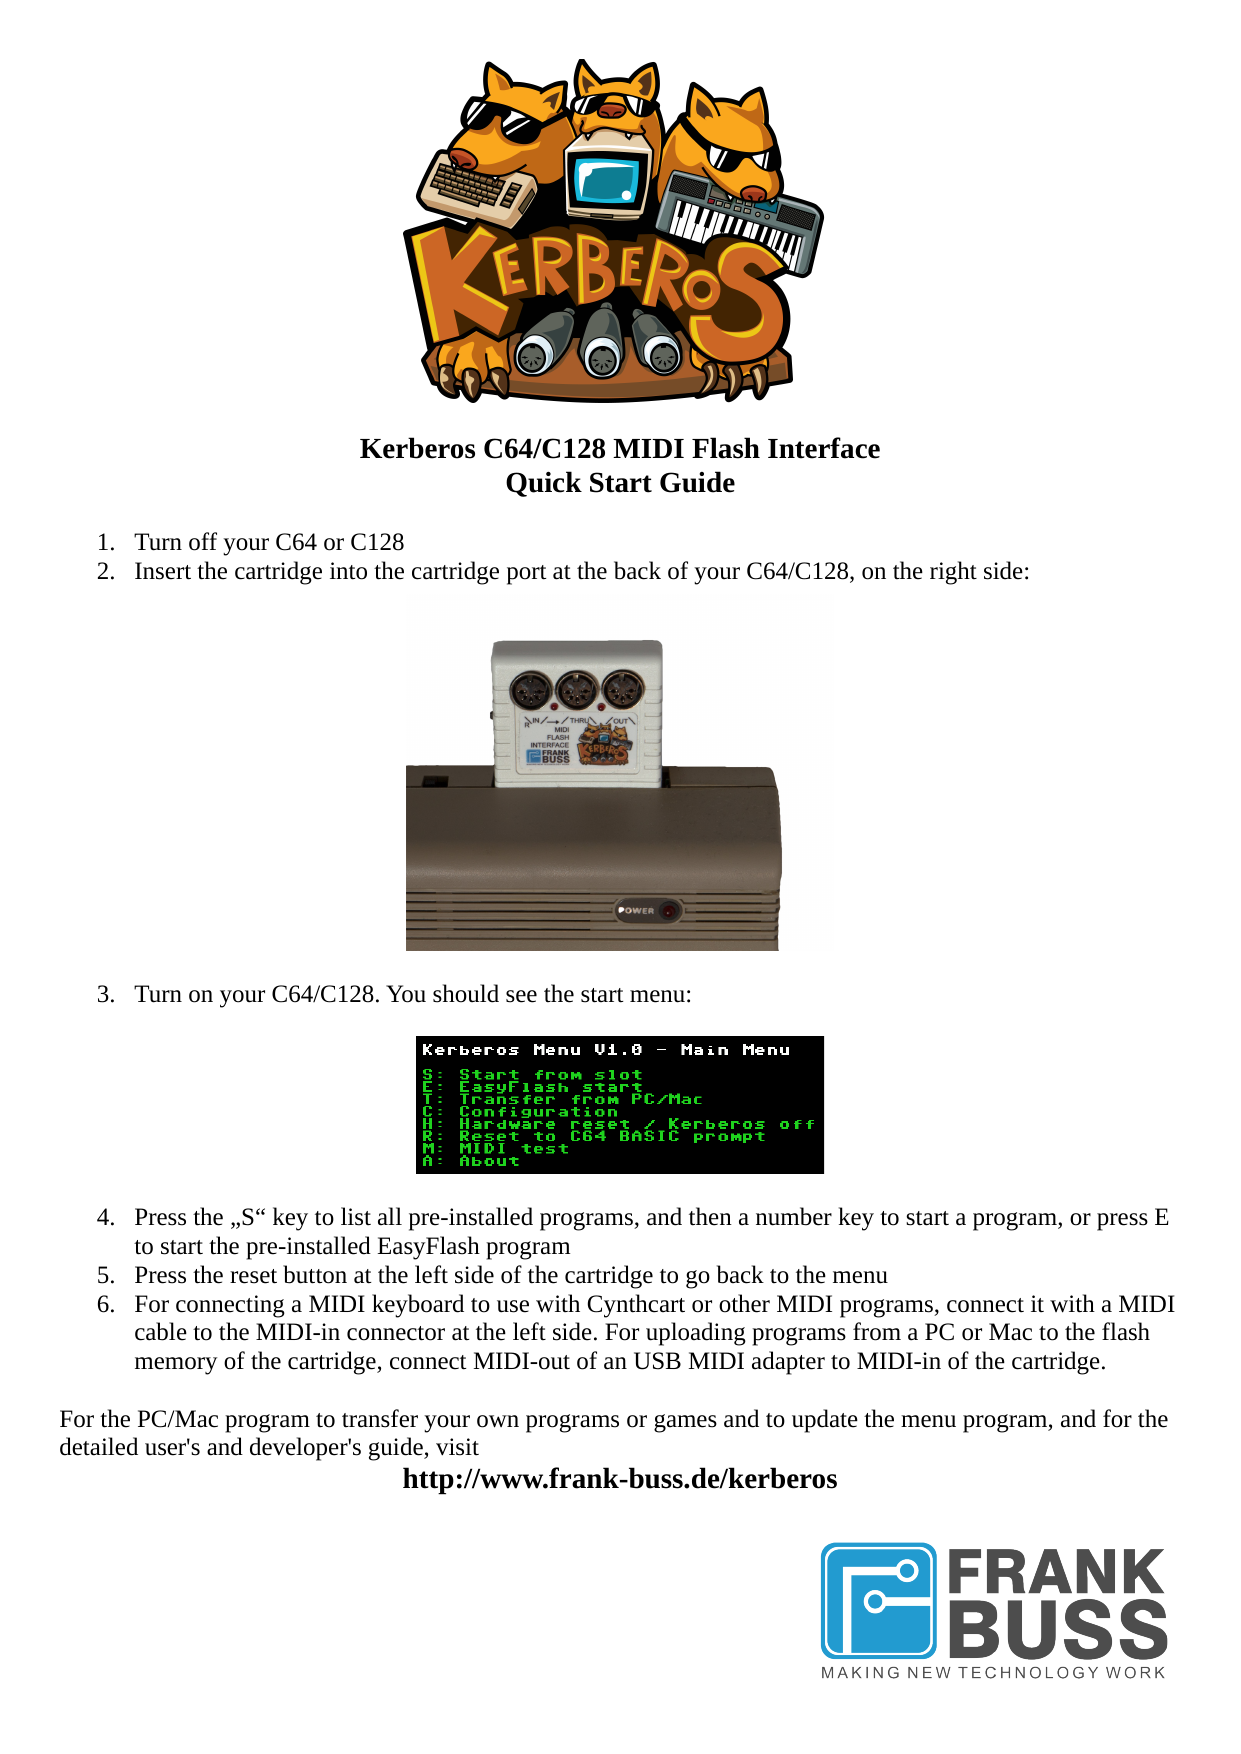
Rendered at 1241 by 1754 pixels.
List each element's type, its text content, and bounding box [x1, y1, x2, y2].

picture [406, 594, 835, 951]
list Press the „S“ key to list all pre-installed programs, and then a number key to start a program, or press E to start the pre-installed EasyFlash program [97, 1202, 1181, 1260]
list Turn on your C64/C128. You should see the start menu: [97, 979, 1181, 1037]
list For connecting a MIDI keyboard to use with Cynthcart or other MIDI programs, connect it with a MIDI cable to the MIDI-in connector at the left side. For uploading programs from a PC or Mac to the flash memory of the cartridge, connect MIDI-out of an USB MIDI adapter to MIDI-in of the cartridge. [97, 1289, 1181, 1375]
list Insert the cartridge into the cartridge port at the back of your C64/C128, on the right side: [97, 556, 1181, 585]
text http://www.frank-buss.de/kerberos [59, 1461, 1181, 1495]
picture [416, 1036, 825, 1174]
list Turn off your C64 or C128 [97, 527, 1181, 556]
picture [820, 1542, 1168, 1679]
list Press the reset button at the left side of the cartridge to go back to the menu [97, 1260, 1181, 1289]
picture [403, 59, 838, 403]
text For the PC/Mac program to transfer your own programs or games and to update the menu program, and for the detailed user's and developer's guide, visit [59, 1404, 1181, 1461]
text Kerberos C64/C128 MIDI Flash Interface [59, 432, 1181, 465]
text Quick Start Guide [59, 465, 1181, 499]
